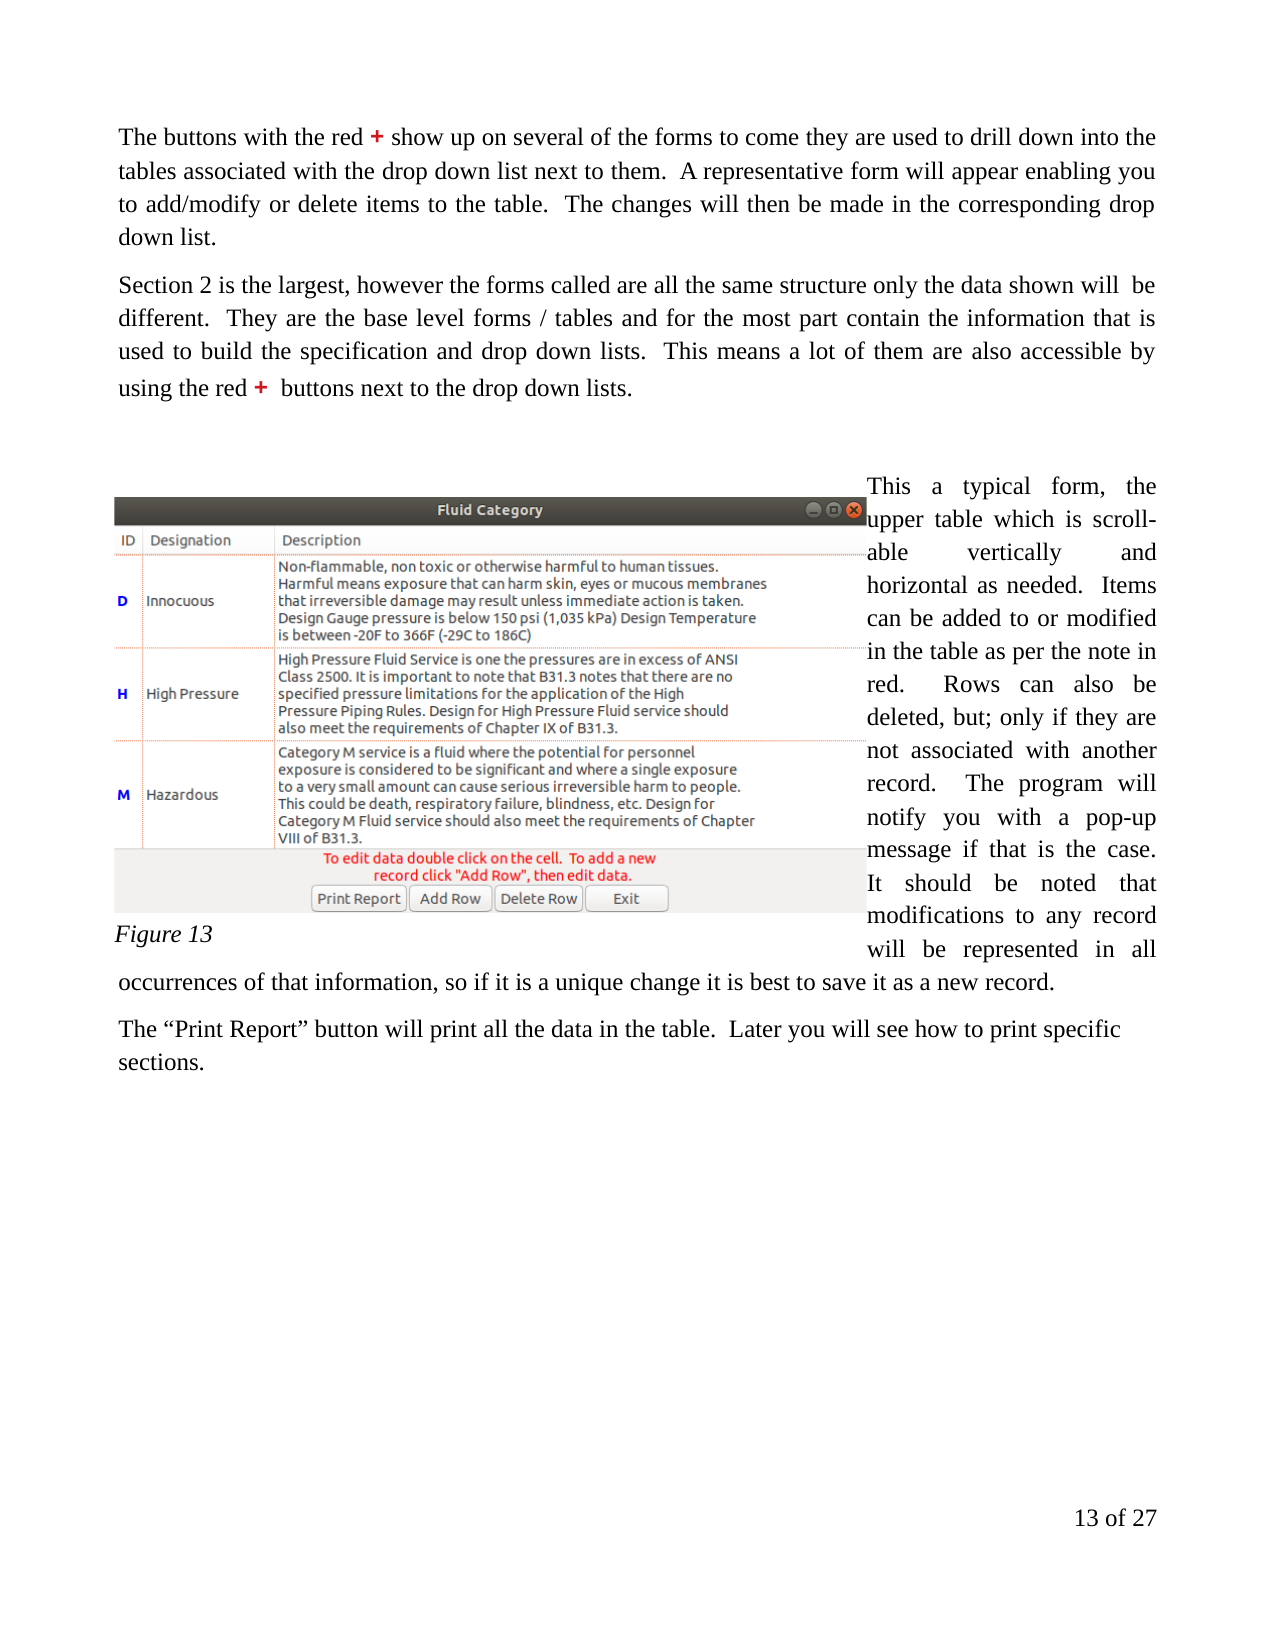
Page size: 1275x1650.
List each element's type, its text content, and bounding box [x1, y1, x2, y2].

text The buttons with the red + show up on several of the forms to come they are used to drill down into the tables associated with the drop down list next to them. A representative form will appear enabling you to add/modify or delete items to the table. The changes will then be made in the corresponding drop down list. [118, 118, 1157, 251]
picture [114, 497, 867, 913]
text Figure 13 [114, 913, 867, 947]
text This a typical form, the upper table which is scroll-able vertically and horizontal as needed. Items can be added to or modified in the table as per the note in red. Rows can also be deleted, but; only if they are not associated with another record. The program will notify you with a pop-up message if that is the case. It should be noted that modifications to any record will be represented in all occurrences of that information, so if it is a unique change it is best to save it as a new record. [114, 471, 1157, 995]
text The “Print Report” button will print all the data in the table. Later you will see how to print specific sections. [118, 1014, 1157, 1076]
text Section 2 is the largest, however the forms called are all the same structure only the data shown will be different. They are the base level forms / tables and for the most part contain the information that is used to build the specification and drop down lists. This means a lot of them are also accessible by using the red + buttons next to the drop down lists. [118, 270, 1157, 404]
